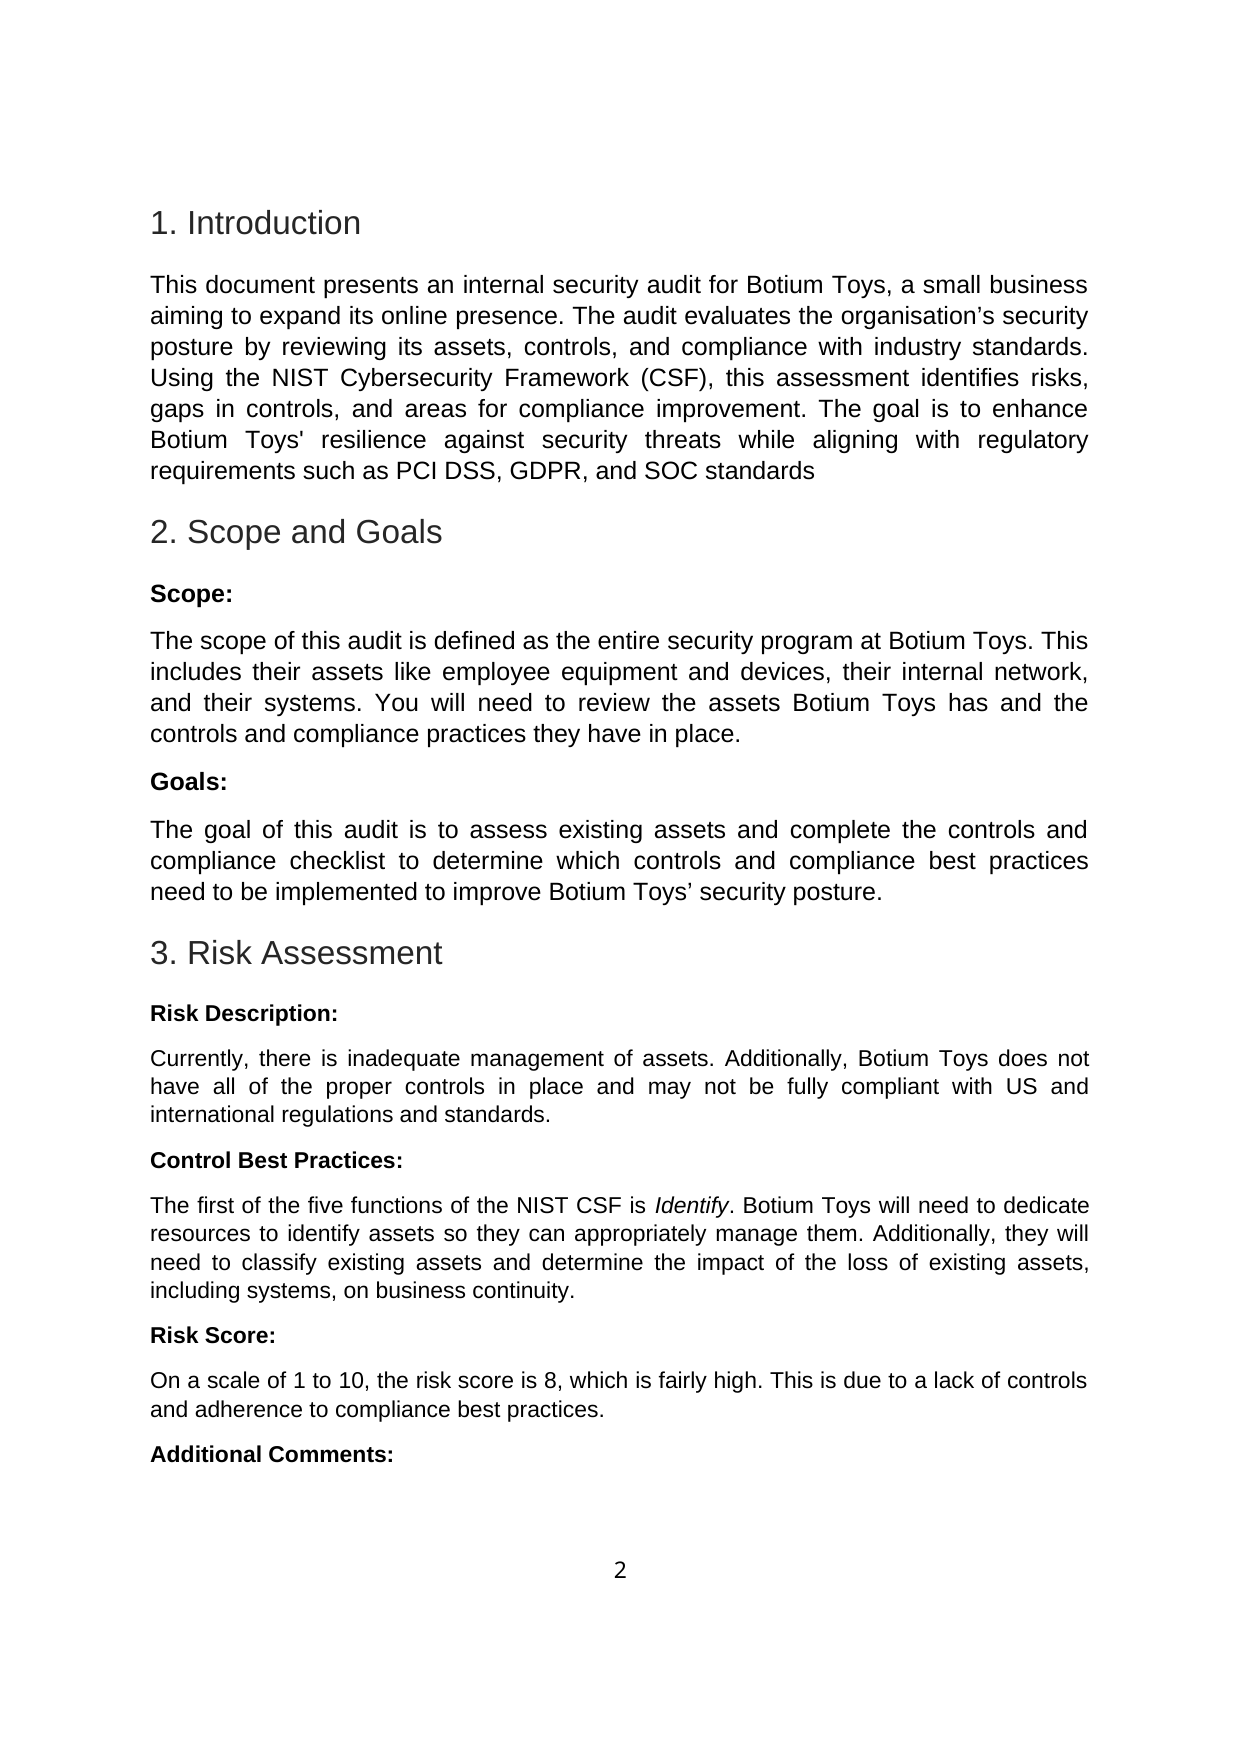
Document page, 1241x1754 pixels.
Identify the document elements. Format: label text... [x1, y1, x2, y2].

text This document presents an internal security audit for Botium Toys, a small business aiming to expand its online presence. The audit evaluates the organisation’s security posture by reviewing its assets, controls, and compliance with industry standards. Using the NIST Cybersecurity Framework (CSF), this assessment identifies risks, gaps in controls, and areas for compliance improvement. The goal is to enhance Botium Toys' resilience against security threats while aligning with regulatory requirements such as PCI DSS, GDPR, and SOC standards [150, 270, 1090, 485]
text The first of the five functions of the NIST CSF is Identify. Botium Toys will need to dedicate resources to identify assets so they can appropriately manage them. Additionally, they will need to classify existing assets and determine the impact of the loss of existing assets, including systems, on business continuity. [150, 1192, 1090, 1303]
subtitle 3. Risk Assessment [150, 933, 1090, 971]
subtitle 2. Scope and Goals [150, 512, 1090, 551]
text The goal of this audit is to assess existing assets and complete the controls and compliance checklist to determine which controls and compliance best practices need to be implemented to improve Botium Toys’ security posture. [150, 815, 1090, 906]
text The scope of this audit is defined as the entire security program at Botium Toys. This includes their assets like employee equipment and devices, their internal network, and their systems. You will need to review the assets Botium Toys has and the controls and compliance practices they have in place. [150, 626, 1090, 748]
text Goals: [150, 767, 1090, 796]
text Risk Score: [150, 1322, 1090, 1348]
text Scope: [150, 579, 1090, 607]
text On a scale of 1 to 10, the risk score is 8, which is fairly high. This is due to a lack of controls and adherence to compliance best practices. [150, 1367, 1090, 1422]
subtitle 1. Introduction [150, 203, 1090, 242]
text Control Best Practices: [150, 1147, 1090, 1173]
text Additional Comments: [150, 1441, 1090, 1467]
text Currently, there is inadequate management of assets. Additionally, Botium Toys does not have all of the proper controls in place and may not be fully compliant with US and international regulations and standards. [150, 1044, 1090, 1128]
text Risk Description: [150, 999, 1090, 1026]
